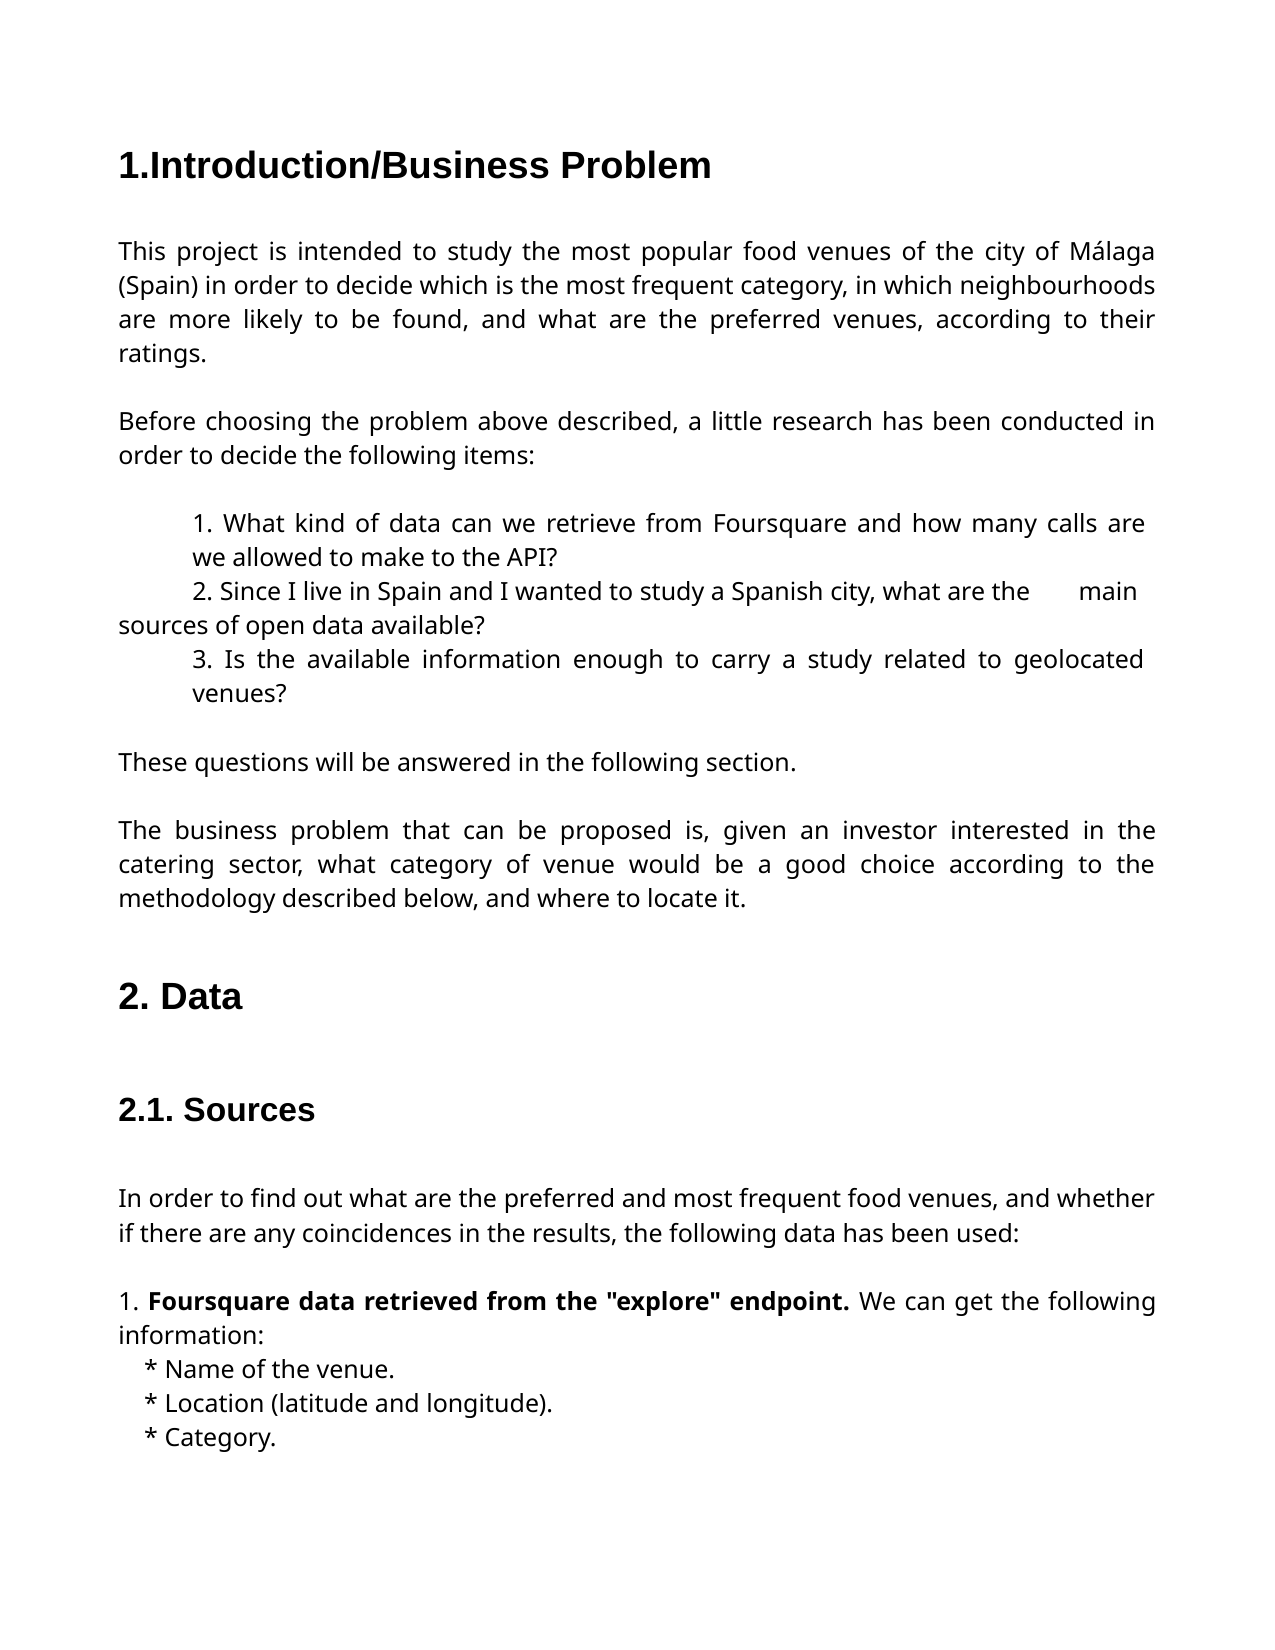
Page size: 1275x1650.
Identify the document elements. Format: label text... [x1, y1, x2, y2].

text 2. Since I live in Spain and I wanted to study a Spanish city, what are the main sources of open data available? [118, 574, 1157, 642]
text * Location (latitude and longitude). [118, 1386, 1157, 1419]
text 1. What kind of data can we retrieve from Foursquare and how many calls are we allowed to make to the API? [118, 506, 1157, 574]
text * Name of the venue. [118, 1351, 1157, 1386]
text 1. Foursquare data retrieved from the "explore" endpoint. We can get the following information: [118, 1283, 1157, 1351]
text * Category. [118, 1419, 1157, 1454]
subtitle 2.1. Sources [118, 1090, 1157, 1129]
text 3. Is the available information enough to carry a study related to geolocated venues? [118, 642, 1157, 710]
subtitle 2. Data [118, 974, 1157, 1017]
text In order to find out what are the preferred and most frequent food venues, and whether if there are any coincidences in the results, the following data has been used: [118, 1181, 1157, 1249]
subtitle 1.Introduction/Business Problem [118, 143, 1157, 187]
text The business problem that can be proposed is, given an investor interested in the catering sector, what category of venue would be a good choice according to the methodology described below, and where to locate it. [118, 812, 1157, 914]
text This project is intended to study the most popular food venues of the city of Málaga (Spain) in order to decide which is the most frequent category, in which neighbourhoods are more likely to be found, and what are the preferred venues, according to their ratings. [118, 233, 1157, 369]
text Before choosing the problem above described, a little research has been conducted in order to decide the following items: [118, 404, 1157, 472]
text These questions will be answered in the following section. [118, 744, 1157, 778]
